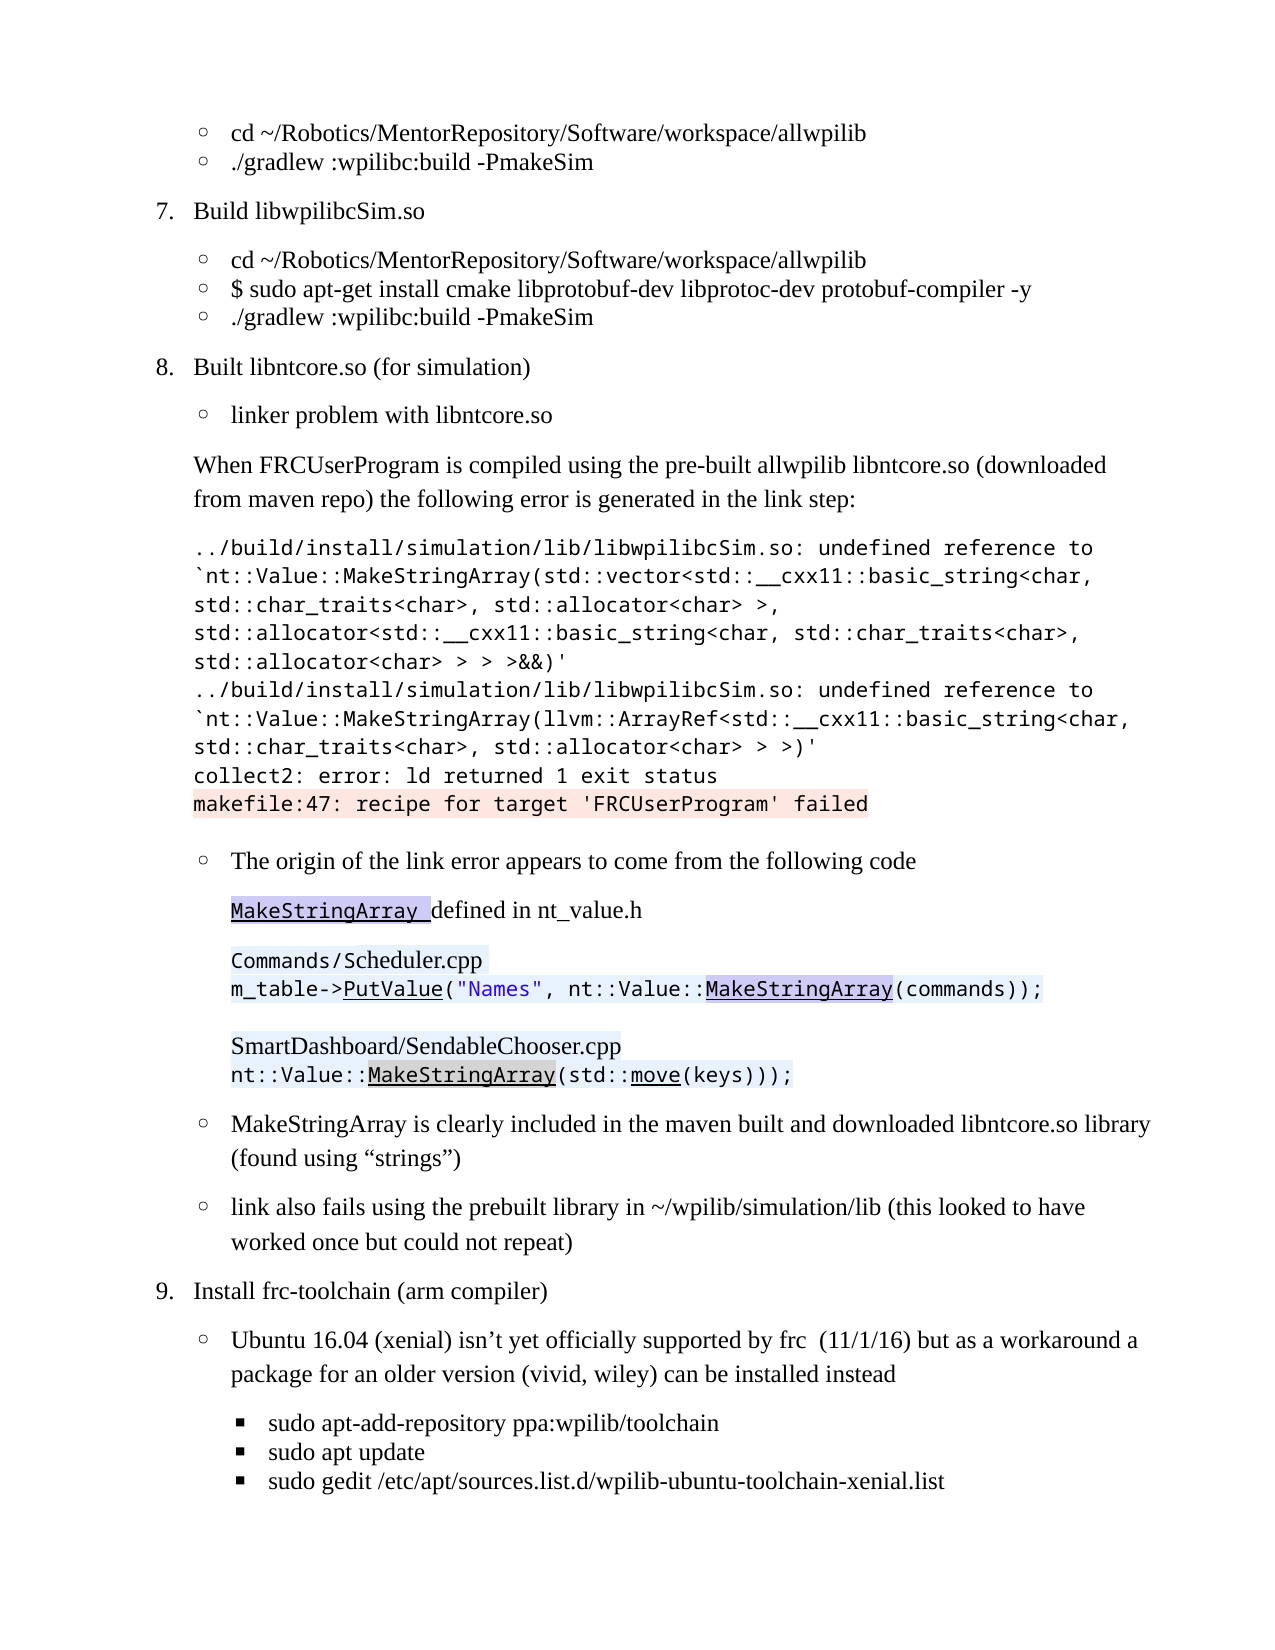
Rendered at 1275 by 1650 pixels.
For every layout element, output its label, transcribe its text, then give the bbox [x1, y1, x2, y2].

text ../build/install/simulation/lib/libwpilibcSim.so: undefined reference to `nt::Value::MakeStringArray(llvm::ArrayRef<std::__cxx11::basic_string<char, std::char_traits<char>, std::allocator<char> > >)' [193, 675, 1157, 761]
list sudo apt update [231, 1437, 1157, 1466]
list The origin of the link error appears to come from the following code [193, 846, 1157, 875]
list ./gradlew :wpilibc:build -PmakeSim [193, 147, 1157, 176]
list Build libwpilibcSim.so [156, 196, 1157, 225]
text Commands/Scheduler.cpp [231, 945, 1157, 974]
list cd ~/Robotics/MentorRepository/Software/workspace/allwpilib [193, 118, 1157, 147]
text makefile:47: recipe for target 'FRCUserProgram' failed [193, 789, 1157, 818]
text ../build/install/simulation/lib/libwpilibcSim.so: undefined reference to `nt::Value::MakeStringArray(std::vector<std::__cxx11::basic_string<char, std::char_traits<char>, std::allocator<char> >, std::allocator<std::__cxx11::basic_string<char, std::char_traits<char>, std::allocator<char> > > >&&)' [193, 533, 1157, 675]
list sudo gedit /etc/apt/sources.list.d/wpilib-ubuntu-toolchain-xenial.list [231, 1466, 1157, 1495]
list ./gradlew :wpilibc:build -PmakeSim [193, 302, 1157, 331]
list Install frc-toolchain (arm compiler) [156, 1276, 1157, 1304]
list link also fails using the prebuilt library in ~/wpilib/simulation/lib (this looked to have worked once but could not repeat) [193, 1192, 1157, 1256]
text nt::Value::MakeStringArray(std::move(keys))); [231, 1060, 1157, 1088]
list linker problem with libntcore.so [193, 401, 1157, 429]
list sudo apt-add-repository ppa:wpilib/toolchain [231, 1408, 1157, 1437]
text m_table->PutValue("Names", nt::Value::MakeStringArray(commands)); [231, 974, 1157, 1003]
text MakeStringArray defined in nt_value.h [231, 895, 1157, 924]
text collect2: error: ld returned 1 exit status [193, 761, 1157, 789]
text When FRCUserProgram is compiled using the pre-built allwpilib libntcore.so (downloaded from maven repo) the following error is generated in the link step: [193, 450, 1157, 513]
list cd ~/Robotics/MentorRepository/Software/workspace/allwpilib [193, 245, 1157, 274]
list Ubuntu 16.04 (xenial) isn’t yet officially supported by frc (11/1/16) but as a workaround a package for an older version (vivid, wiley) can be installed instead [193, 1325, 1157, 1388]
list MakeStringArray is clearly included in the maven built and downloaded libntcore.so library (found using “strings”) [193, 1109, 1157, 1172]
list Built libntcore.so (for simulation) [156, 352, 1157, 380]
list $ sudo apt-get install cmake libprotobuf-dev libprotoc-dev protobuf-compiler -y [193, 274, 1157, 302]
text SmartDashboard/SendableChooser.cpp [231, 1031, 1157, 1060]
